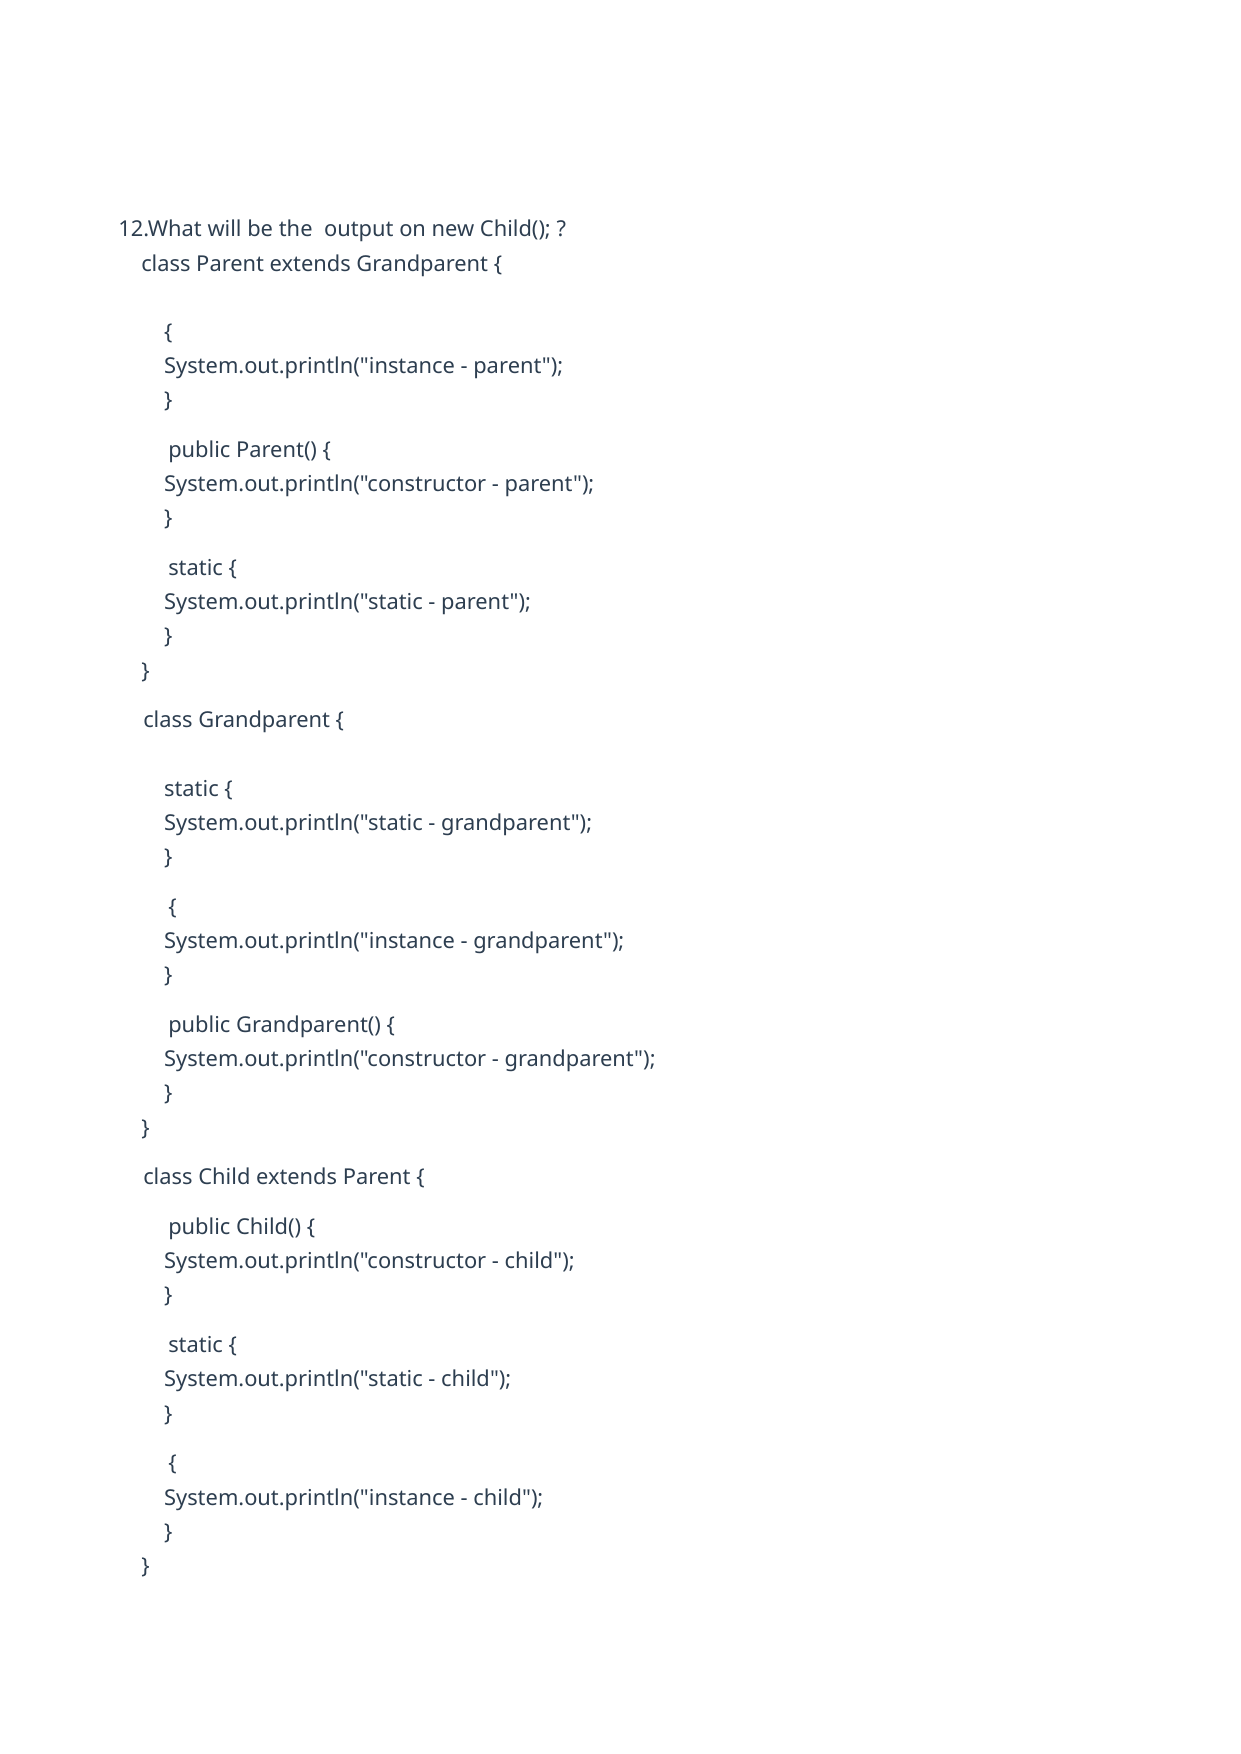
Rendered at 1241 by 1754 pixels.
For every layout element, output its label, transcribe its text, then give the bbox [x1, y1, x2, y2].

text 12.What will be the output on new Child(); ? class Parent extends Grandparent { { System.out.println("instance - parent"); } [118, 213, 1122, 414]
text static { System.out.println("static - child"); } [118, 1329, 1122, 1427]
text public Child() { System.out.println("constructor - child"); } [118, 1211, 1122, 1309]
text public Grandparent() { System.out.println("constructor - grandparent"); } } [118, 1009, 1122, 1141]
text { System.out.println("instance - grandparent"); } [118, 891, 1122, 989]
text static { System.out.println("static - parent"); } } [118, 552, 1122, 684]
text class Child extends Parent { [118, 1161, 1122, 1191]
text { System.out.println("instance - child"); } } [118, 1447, 1122, 1579]
text class Grandparent { static { System.out.println("static - grandparent"); } [118, 704, 1122, 871]
text public Parent() { System.out.println("constructor - parent"); } [118, 434, 1122, 532]
